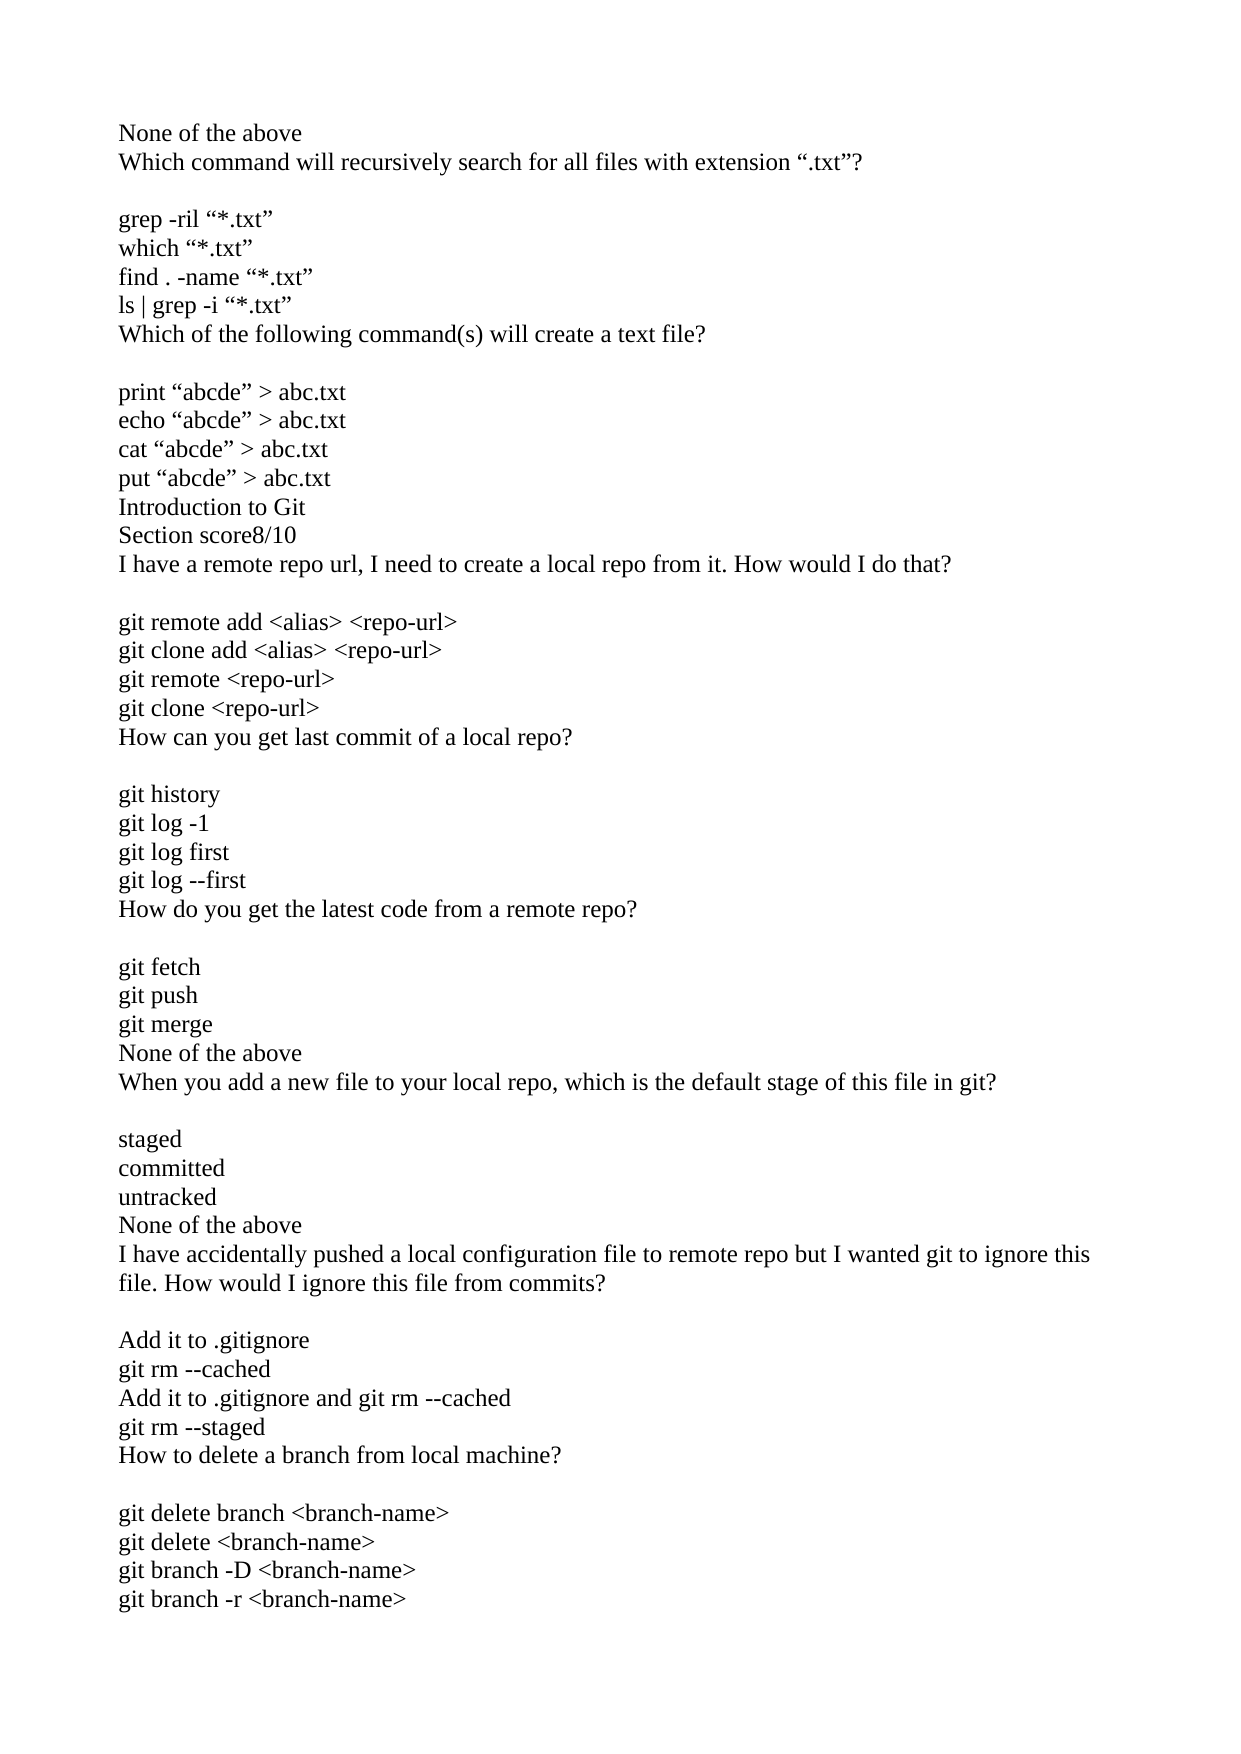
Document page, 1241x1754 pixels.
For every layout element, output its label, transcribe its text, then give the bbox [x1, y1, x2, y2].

text git remote <repo-url> [118, 664, 1122, 693]
text ls | grep -i “*.txt” [118, 291, 1122, 319]
text untracked [118, 1182, 1122, 1211]
text Which command will recursively search for all files with extension “.txt”? [118, 147, 1122, 176]
text print “abcde” > abc.txt [118, 377, 1122, 406]
text staged [118, 1124, 1122, 1153]
text git fetch [118, 952, 1122, 981]
text How do you get the latest code from a remote repo? [118, 894, 1122, 923]
text git log -1 [118, 808, 1122, 837]
text git clone add <alias> <repo-url> [118, 636, 1122, 664]
text Section score8/10 [118, 521, 1122, 549]
text Add it to .gitignore [118, 1326, 1122, 1354]
text I have accidentally pushed a local configuration file to remote repo but I wanted git to ignore this file. How would I ignore this file from commits? [118, 1239, 1122, 1297]
text None of the above [118, 1038, 1122, 1067]
text Add it to .gitignore and git rm --cached [118, 1383, 1122, 1412]
text echo “abcde” > abc.txt [118, 406, 1122, 434]
text When you add a new file to your local repo, which is the default stage of this file in git? [118, 1067, 1122, 1096]
text put “abcde” > abc.txt [118, 463, 1122, 492]
text git history [118, 779, 1122, 808]
text git push [118, 981, 1122, 1009]
text I have a remote repo url, I need to create a local repo from it. How would I do that? [118, 549, 1122, 578]
text How can you get last commit of a local repo? [118, 722, 1122, 751]
text git delete branch <branch-name> [118, 1498, 1122, 1527]
text cat “abcde” > abc.txt [118, 434, 1122, 463]
text git rm --staged [118, 1412, 1122, 1441]
text Which of the following command(s) will create a text file? [118, 319, 1122, 348]
text grep -ril “*.txt” [118, 204, 1122, 233]
text None of the above [118, 118, 1122, 147]
text committed [118, 1153, 1122, 1182]
text git delete <branch-name> [118, 1527, 1122, 1556]
text git merge [118, 1009, 1122, 1038]
text find . -name “*.txt” [118, 262, 1122, 291]
text git branch -r <branch-name> [118, 1584, 1122, 1613]
text git branch -D <branch-name> [118, 1556, 1122, 1584]
text which “*.txt” [118, 233, 1122, 262]
text git rm --cached [118, 1354, 1122, 1383]
text How to delete a branch from local machine? [118, 1441, 1122, 1469]
text Introduction to Git [118, 492, 1122, 521]
text git remote add <alias> <repo-url> [118, 607, 1122, 636]
text git log first [118, 837, 1122, 866]
text git log --first [118, 866, 1122, 894]
text git clone <repo-url> [118, 693, 1122, 722]
text None of the above [118, 1211, 1122, 1239]
